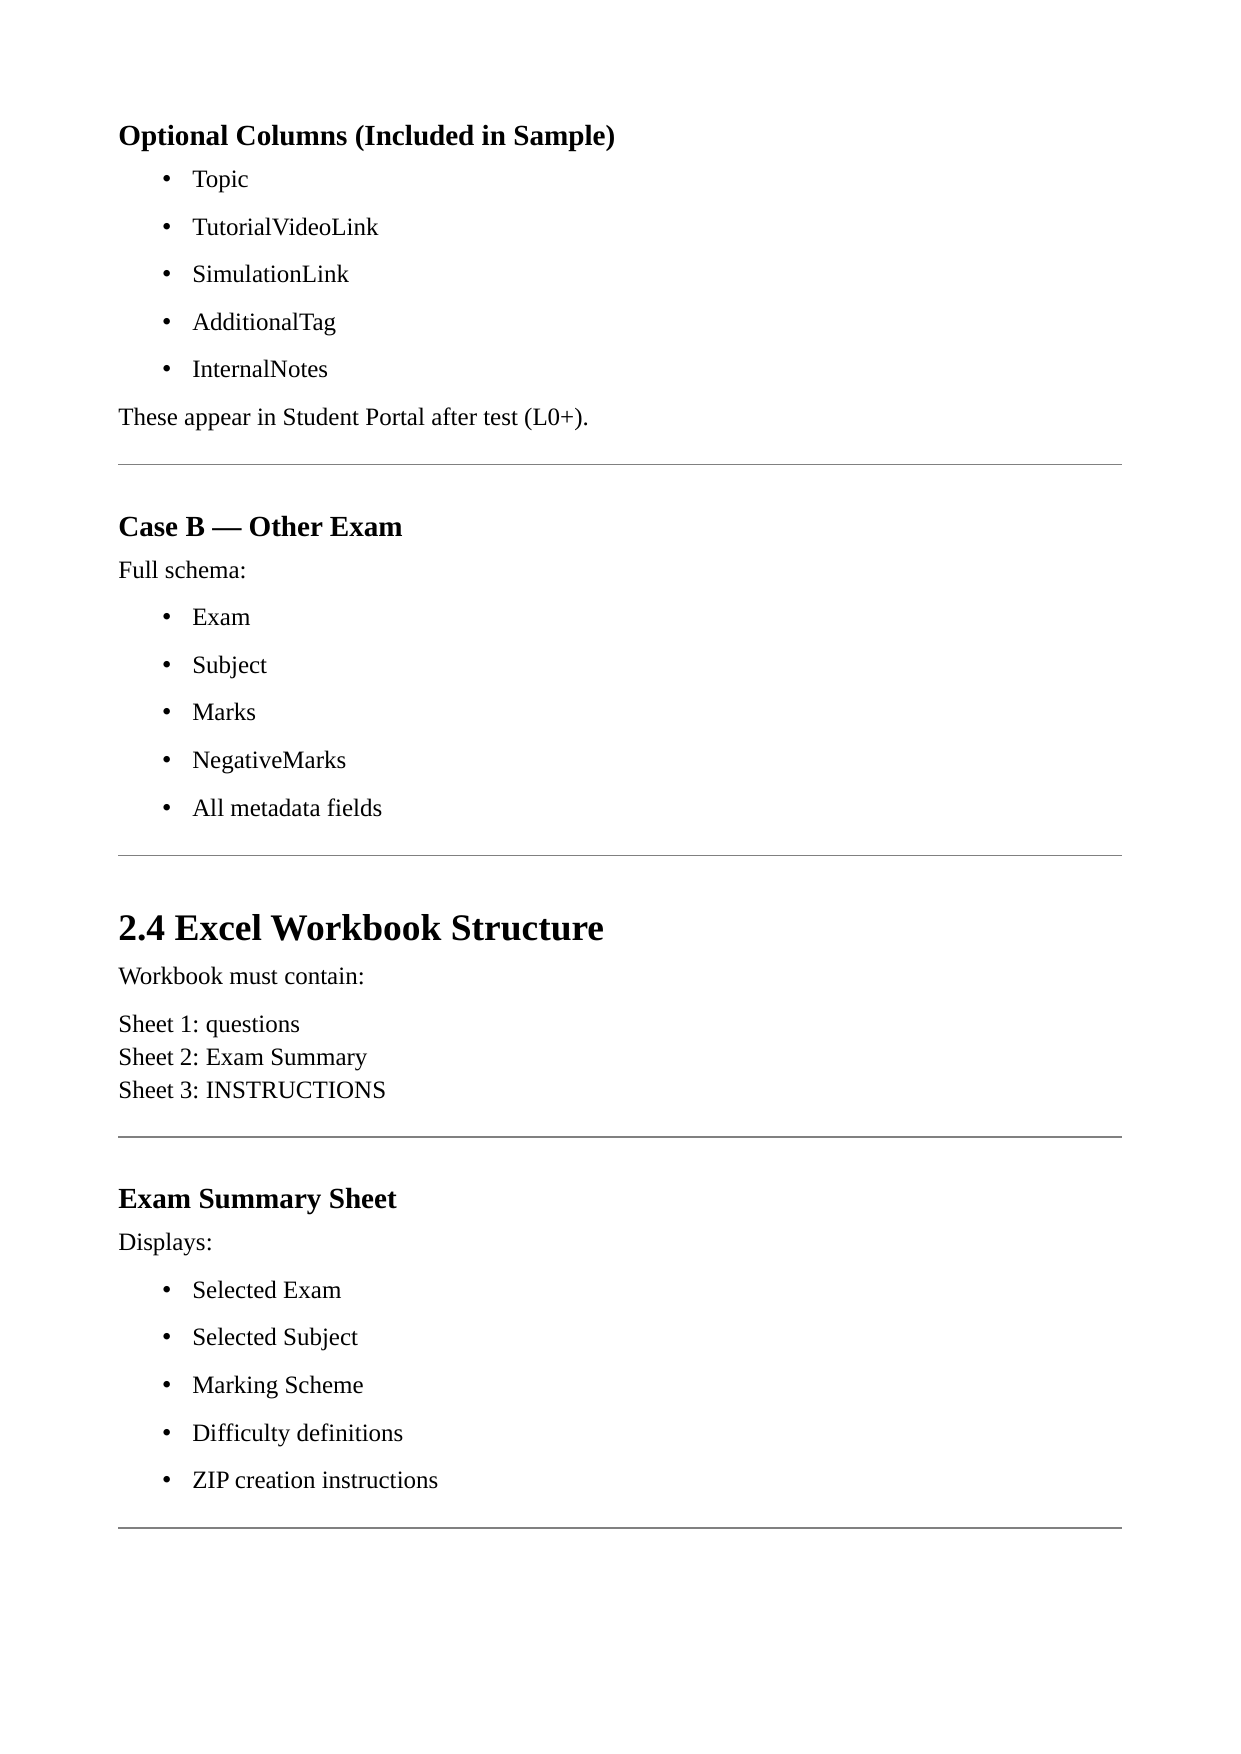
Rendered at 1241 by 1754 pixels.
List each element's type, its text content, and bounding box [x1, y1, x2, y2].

list Marks [162, 697, 1122, 726]
list Selected Subject [162, 1322, 1122, 1351]
list Selected Exam [162, 1275, 1122, 1303]
list InternalNotes [162, 354, 1122, 383]
subtitle Case B — Other Exam [118, 509, 1122, 542]
subtitle Exam Summary Sheet [118, 1181, 1122, 1215]
list AdditionalTag [162, 307, 1122, 336]
list All metadata fields [162, 793, 1122, 821]
list NegativeMarks [162, 745, 1122, 774]
list ZIP creation instructions [162, 1465, 1122, 1494]
list TutorialVideoLink [162, 212, 1122, 241]
list Marking Scheme [162, 1370, 1122, 1399]
subtitle Optional Columns (Included in Sample) [118, 118, 1122, 152]
text Displays: [118, 1227, 1122, 1256]
text Workbook must contain: [118, 961, 1122, 990]
list Topic [162, 164, 1122, 193]
subtitle 2.4 Excel Workbook Structure [118, 905, 1122, 948]
list Exam [162, 602, 1122, 631]
list Subject [162, 650, 1122, 679]
text Sheet 1: questions Sheet 2: Exam Summary Sheet 3: INSTRUCTIONS [118, 1009, 1122, 1103]
text These appear in Student Portal after test (L0+). [118, 402, 1122, 431]
list Difficulty definitions [162, 1418, 1122, 1446]
text Full schema: [118, 555, 1122, 583]
list SimulationLink [162, 259, 1122, 288]
